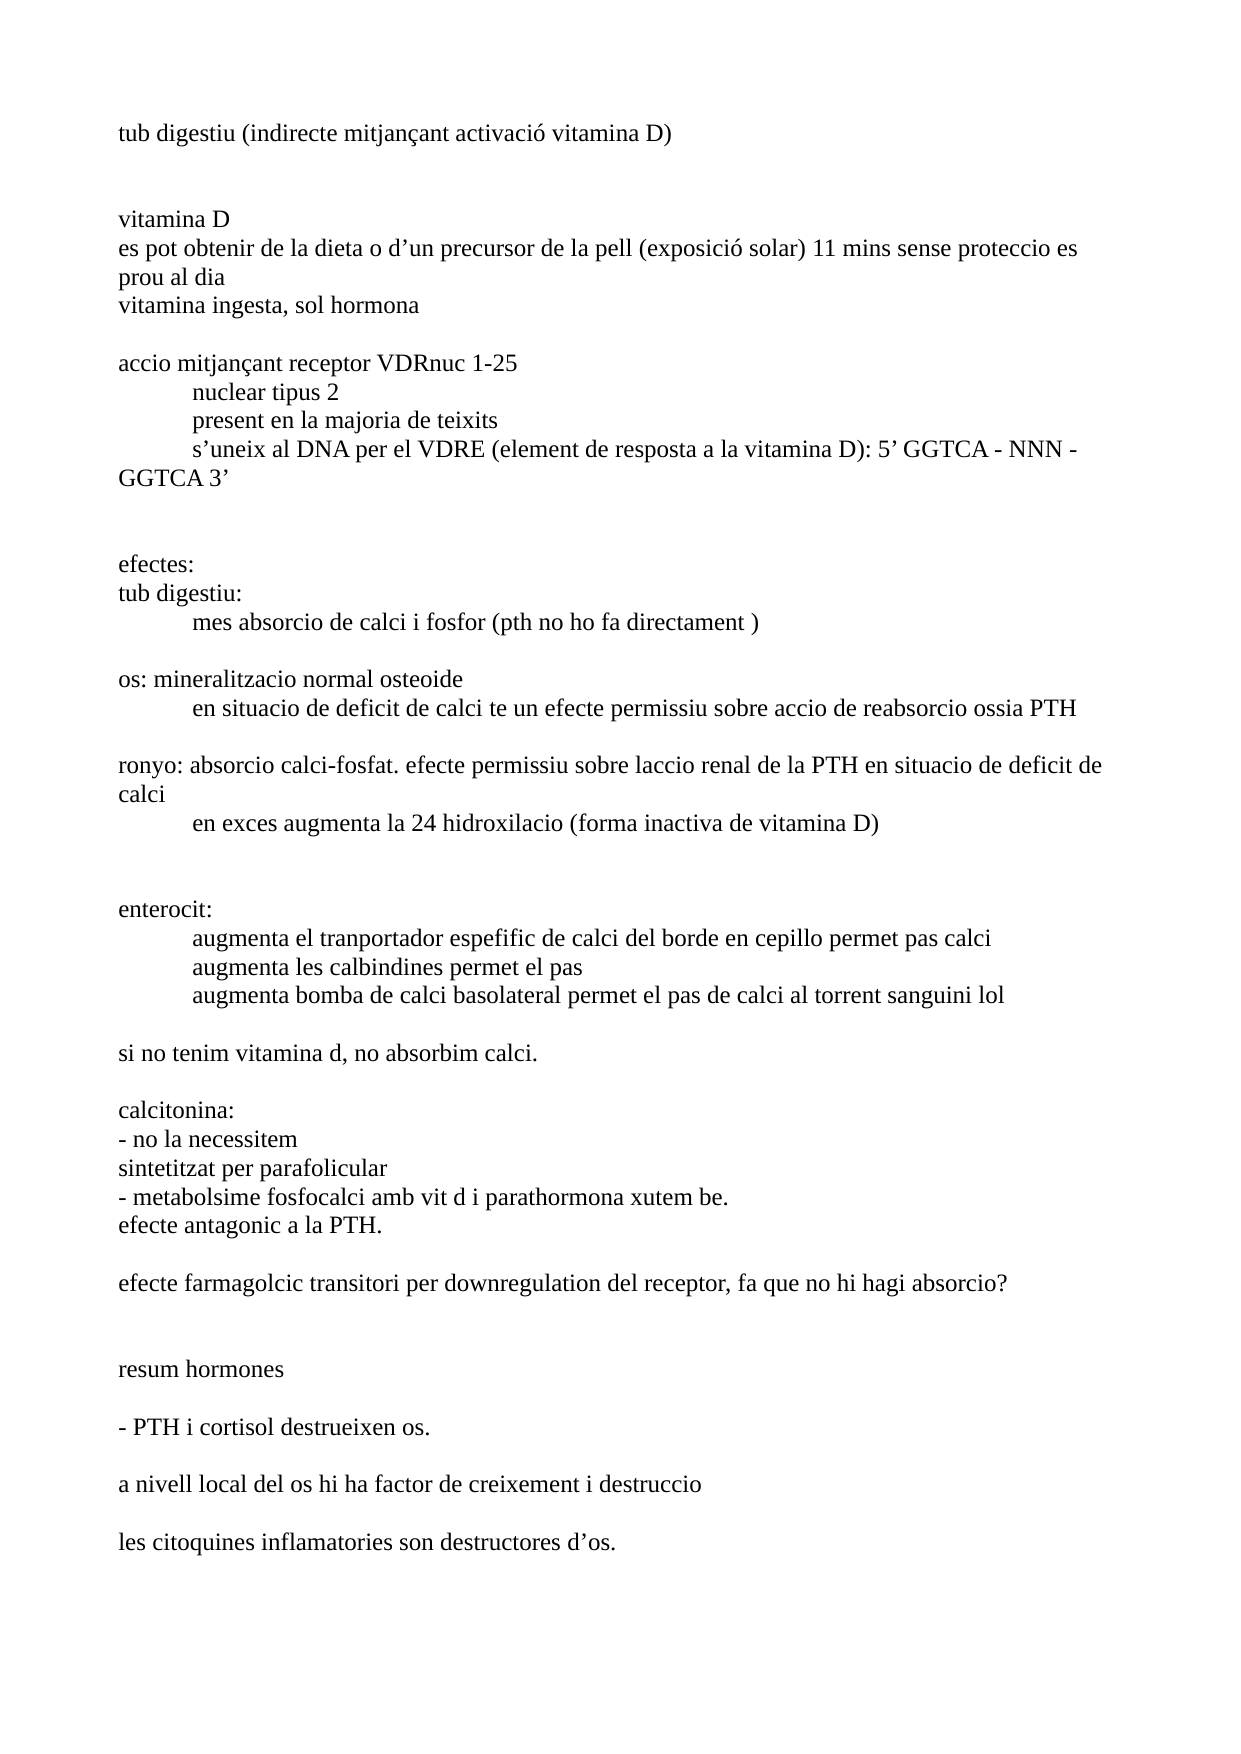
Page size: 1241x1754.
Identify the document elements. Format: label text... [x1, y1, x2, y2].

text en situacio de deficit de calci te un efecte permissiu sobre accio de reabsorcio ossia PTH [118, 693, 1122, 722]
text vitamina D [118, 204, 1122, 233]
text - no la necessitem [118, 1124, 1122, 1153]
text present en la majoria de teixits [118, 406, 1122, 434]
text resum hormones [118, 1354, 1122, 1383]
text efecte farmagolcic transitori per downregulation del receptor, fa que no hi hagi absorcio? [118, 1268, 1122, 1297]
text es pot obtenir de la dieta o d’un precursor de la pell (exposició solar) 11 mins sense proteccio es prou al dia [118, 233, 1122, 291]
text vitamina ingesta, sol hormona [118, 291, 1122, 319]
text calcitonina: [118, 1096, 1122, 1124]
text s’uneix al DNA per el VDRE (element de resposta a la vitamina D): 5’ GGTCA - NNN - GGTCA 3’ [118, 434, 1122, 492]
text en exces augmenta la 24 hidroxilacio (forma inactiva de vitamina D) [118, 808, 1122, 837]
text efecte antagonic a la PTH. [118, 1211, 1122, 1239]
text enterocit: [118, 894, 1122, 923]
text efectes: [118, 549, 1122, 578]
text augmenta les calbindines permet el pas [118, 952, 1122, 981]
text os: mineralitzacio normal osteoide [118, 664, 1122, 693]
text tub digestiu: [118, 578, 1122, 607]
text mes absorcio de calci i fosfor (pth no ho fa directament ) [118, 607, 1122, 636]
text les citoquines inflamatories son destructores d’os. [118, 1527, 1122, 1556]
text - PTH i cortisol destrueixen os. [118, 1412, 1122, 1441]
text accio mitjançant receptor VDRnuc 1-25 [118, 348, 1122, 377]
text - metabolsime fosfocalci amb vit d i parathormona xutem be. [118, 1182, 1122, 1211]
text augmenta bomba de calci basolateral permet el pas de calci al torrent sanguini lol [118, 981, 1122, 1009]
text tub digestiu (indirecte mitjançant activació vitamina D) [118, 118, 1122, 147]
text ronyo: absorcio calci-fosfat. efecte permissiu sobre laccio renal de la PTH en situacio de deficit de calci [118, 751, 1122, 808]
text nuclear tipus 2 [118, 377, 1122, 406]
text sintetitzat per parafolicular [118, 1153, 1122, 1182]
text si no tenim vitamina d, no absorbim calci. [118, 1038, 1122, 1067]
text a nivell local del os hi ha factor de creixement i destruccio [118, 1469, 1122, 1498]
text augmenta el tranportador espefific de calci del borde en cepillo permet pas calci [118, 923, 1122, 952]
